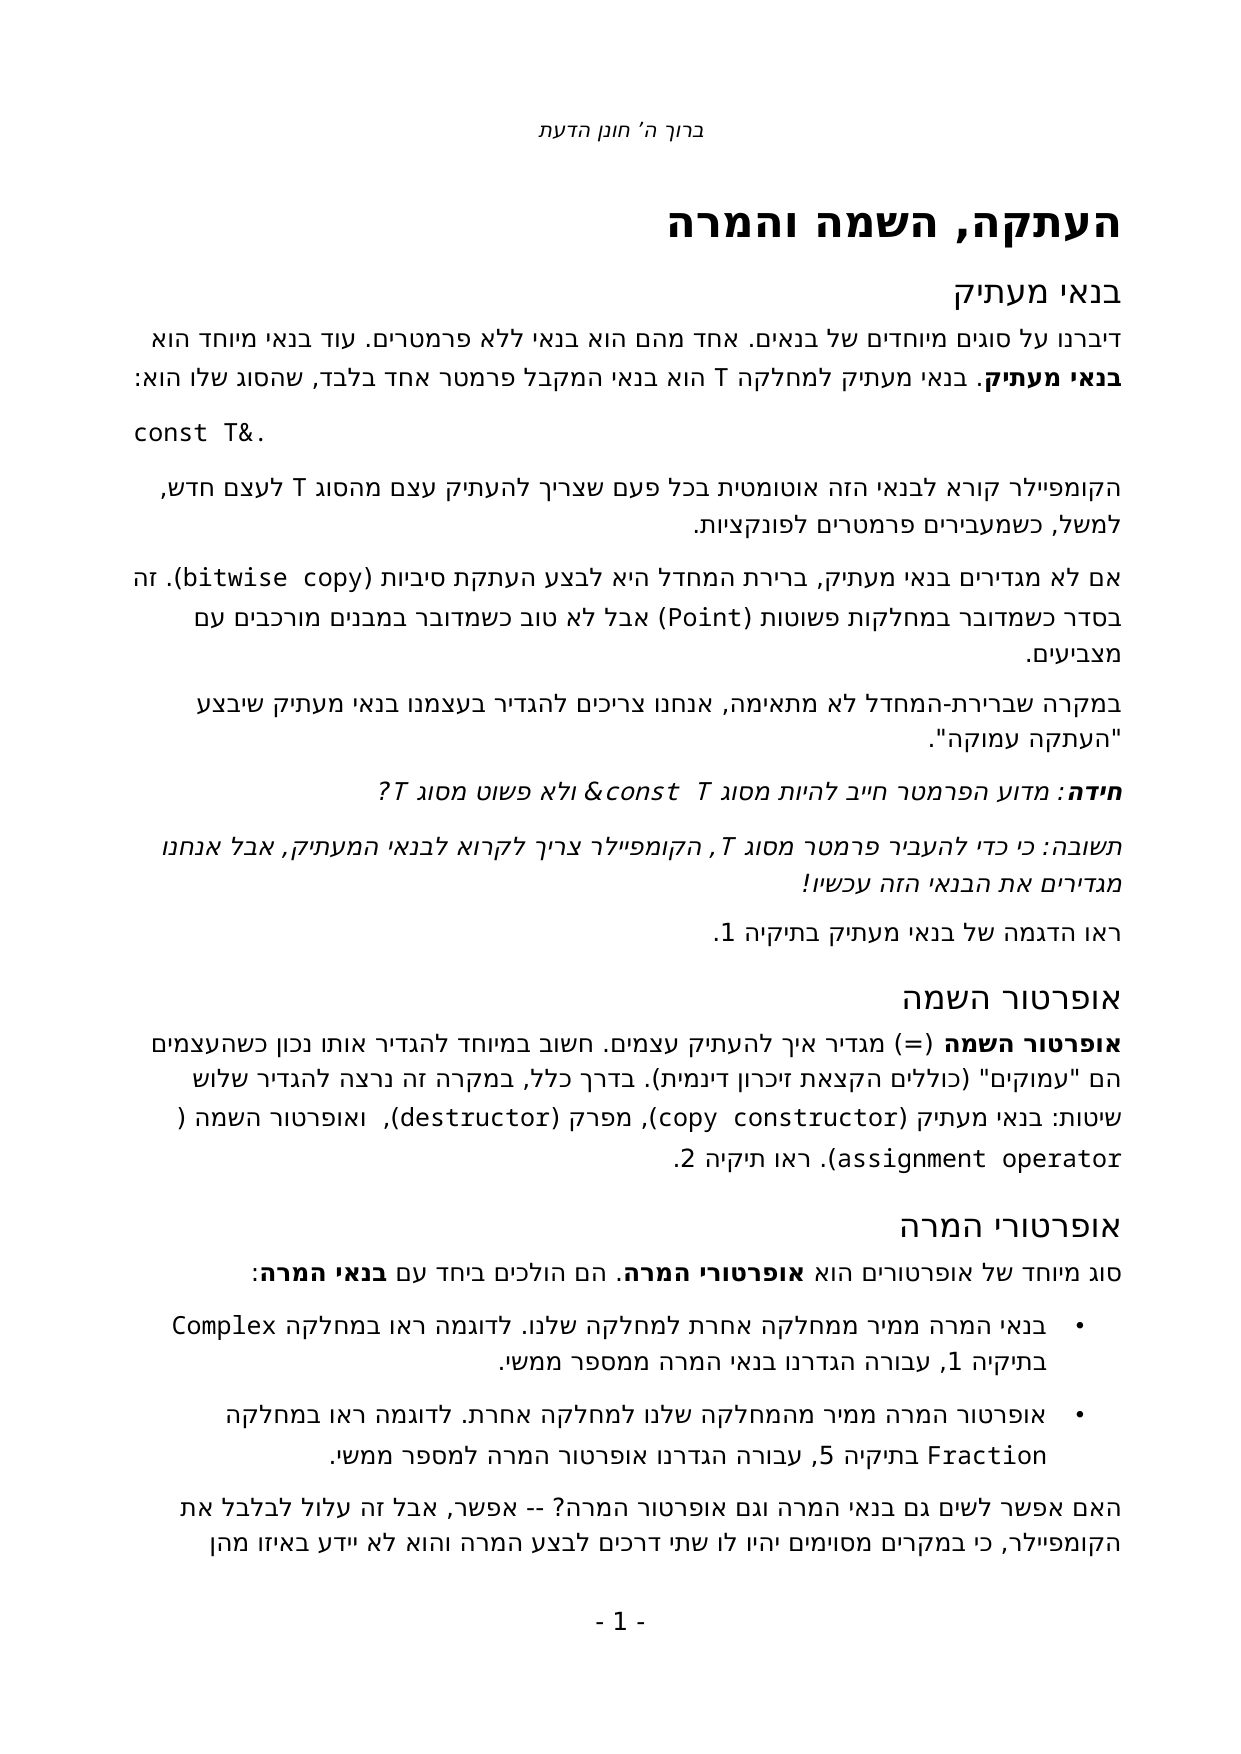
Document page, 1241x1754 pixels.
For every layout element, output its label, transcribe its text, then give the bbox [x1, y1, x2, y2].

text אם לא מגדירים בנאי מעתיק, ברירת המחדל היא לבצע העתקת סיביות (bitwise copy). זה בסדר כשמדובר במחלקות פשוטות (Point) אבל לא טוב כשמדובר במבנים מורכבים עם מצביעים. [118, 559, 1122, 668]
subtitle העתקה, השמה והמרה [118, 197, 1122, 248]
text סוג מיוחד של אופרטורים הוא אופרטורי המרה. הם הולכים ביחד עם בנאי המרה: [118, 1258, 1122, 1287]
text הקומפיילר קורא לבנאי הזה אוטומטית בכל פעם שצריך להעתיק עצם מהסוג T לעצם חדש, למשל, כשמעבירים פרמטרים לפונקציות. [118, 470, 1122, 539]
subtitle אופרטור השמה [118, 978, 1122, 1017]
text אופרטור השמה (=) מגדיר איך להעתיק עצמים. חשוב במיוחד להגדיר אותו נכון כשהעצמים הם "עמוקים" (כוללים הקצאת זיכרון דינמית). בדרך כלל, במקרה זה נרצה להגדיר שלוש שיטות: בנאי מעתיק (copy constructor), מפרק (destructor), ואופרטור השמה (assignment operator). ראו תיקיה 2. [118, 1030, 1122, 1174]
subtitle בנאי מעתיק [118, 273, 1122, 312]
text ראו הדגמה של בנאי מעתיק בתיקיה 1. [118, 918, 1122, 947]
list בנאי המרה ממיר ממחלקה אחרת למחלקה שלנו. לדוגמה ראו במחלקה Complex בתיקיה 1, עבורה הגדרנו בנאי המרה ממספר ממשי. [118, 1307, 1084, 1376]
text תשובה: כי כדי להעביר פרמטר מסוג T, הקומפיילר צריך לקרוא לבנאי המעתיק, אבל אנחנו מגדירים את הבנאי הזה עכשיו! [118, 829, 1122, 898]
text דיברנו על סוגים מיוחדים של בנאים. אחד מהם הוא בנאי ללא פרמטרים. עוד בנאי מיוחד הוא בנאי מעתיק. בנאי מעתיק למחלקה T הוא בנאי המקבל פרמטר אחד בלבד, שהסוג שלו הוא: [118, 324, 1122, 393]
text חידה: מדוע הפרמטר חייב להיות מסוג const T& ולא פשוט מסוג T? [118, 773, 1122, 807]
subtitle אופרטורי המרה [118, 1206, 1122, 1245]
list אופרטור המרה ממיר מהמחלקה שלנו למחלקה אחרת. לדוגמה ראו במחלקה Fraction בתיקיה 5, עבורה הגדרנו אופרטור המרה למספר ממשי. [118, 1397, 1084, 1472]
text במקרה שברירת-המחדל לא מתאימה, אנחנו צריכים להגדיר בעצמנו בנאי מעתיק שיבצע "העתקה עמוקה". [118, 689, 1122, 753]
text const T&. [118, 414, 1122, 449]
text האם אפשר לשים גם בנאי המרה וגם אופרטור המרה? -- אפשר, אבל זה עלול לבלבל את הקומפיילר, כי במקרים מסוימים יהיו לו שתי דרכים לבצע המרה והוא לא יידע באיזו מהן להשתמש. פתרון אפשרי הוא להשתמש במילה השמורה explicit. מילה זו אומרת לו להפעיל המרה רק כשמבקשים אותה באופן מפורש; ראו דוגמה בתיקיה 5. [118, 1493, 1122, 1557]
